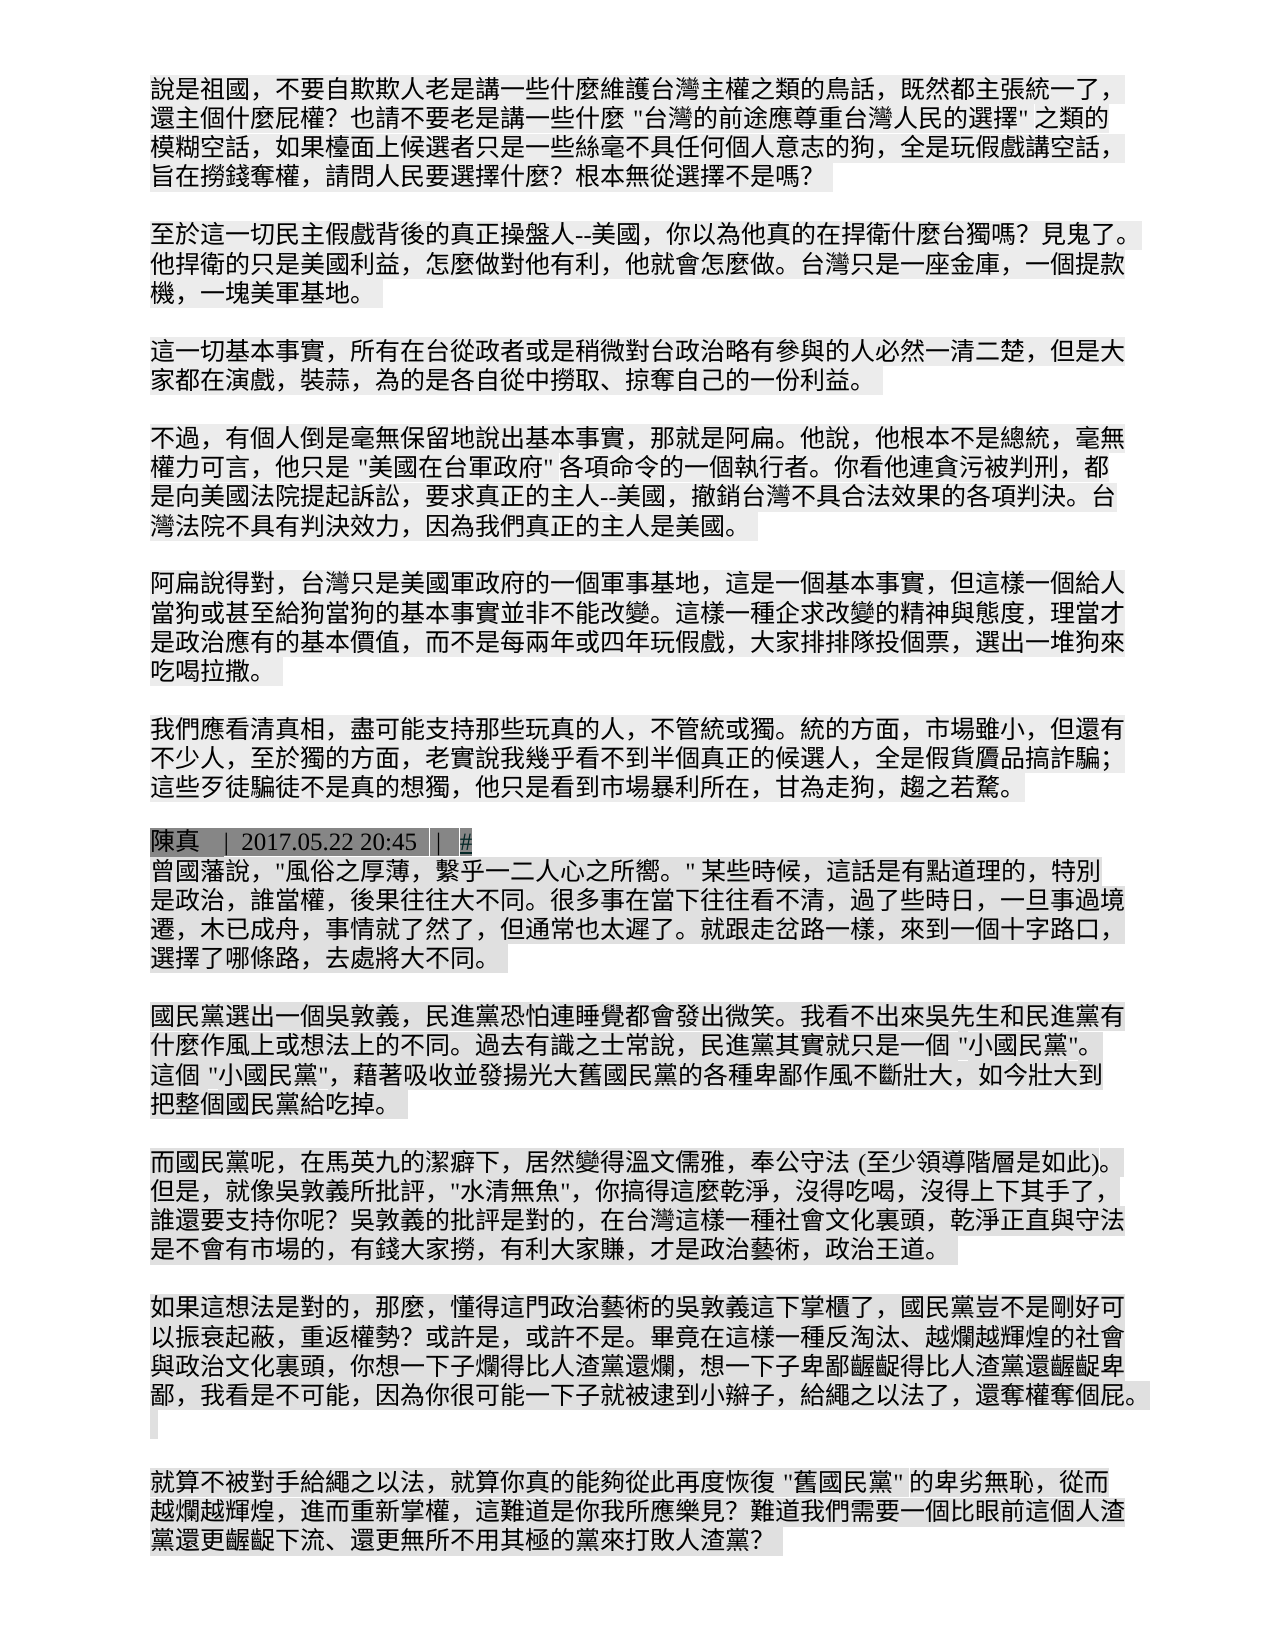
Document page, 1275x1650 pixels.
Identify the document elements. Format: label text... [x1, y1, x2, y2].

text 陳真 | 2017.05.22 20:45 | # [150, 827, 1125, 857]
text 曾國藩說，"風俗之厚薄，繫乎一二人心之所嚮。" 某些時候，這話是有點道理的，特別是政治，誰當權，後果往往大不同。很多事在當下往往看不清，過了些時日，一旦事過境遷，木已成舟，事情就了然了，但通常也太遲了。就跟走岔路一樣，來到一個十字路口，選擇了哪條路，去處將大不同。 國民黨選出一個吳敦義，民進黨恐怕連睡覺都會發出微笑。我看不出來吳先生和民進黨有什麼作風上或想法上的不同。過去有識之士常說，民進黨其實就只是一個 "小國民黨"。這個 "小國民黨"，藉著吸收並發揚光大舊國民黨的各種卑鄙作風不斷壯大，如今壯大到把整個國民黨給吃掉。 而國民黨呢，在馬英九的潔癖下，居然變得溫文儒雅，奉公守法 (至少領導階層是如此)。但是，就像吳敦義所批評，"水清無魚"，你搞得這麼乾淨，沒得吃喝，沒得上下其手了，誰還要支持你呢？吳敦義的批評是對的，在台灣這樣一種社會文化裏頭，乾淨正直與守法是不會有市場的，有錢大家撈，有利大家賺，才是政治藝術，政治王道。 如果這想法是對的，那麼，懂得這門政治藝術的吳敦義這下掌櫃了，國民黨豈不是剛好可以振衰起蔽，重返權勢？或許是，或許不是。畢竟在這樣一種反淘汰、越爛越輝煌的社會與政治文化裏頭，你想一下子爛得比人渣黨還爛，想一下子卑鄙齷齪得比人渣黨還齷齪卑鄙，我看是不可能，因為你很可能一下子就被逮到小辮子，給繩之以法了，還奪權奪個屁。 就算不被對手給繩之以法，就算你真的能夠從此再度恢復 "舊國民黨" 的卑劣無恥，從而越爛越輝煌，進而重新掌權，這難道是你我所應樂見？難道我們需要一個比眼前這個人渣黨還更齷齪下流、還更無所不用其極的黨來打敗人渣黨？ 在這島上，長年以來其實只有一個黨，始終屹立不搖，過去黨名叫國民黨，現在改叫民進黨，黨名不同，其實都是同一種人，甚至是同一批人。這個 "黨" 的黨綱叫 "卑鄙"，黨章叫 "無恥"，信奉 "齷齪教"，膜拜 "下流神"，吸引各路人渣，喧囂吆喝，奪權分贓，追求一個 "利" 字。 吳敦義掌櫃下的國民黨，毫無疑問將會是個 "小民進黨"，難道你期望它有一天爛到比人渣黨還爛，藉著吸收並發揚光大人渣黨的各種卑鄙作風不斷壯大，壯大到有一天再把整個人渣黨給吃掉？政治如果永遠都只是在重覆玩這一套 "比誰爛" 的遊戲，台灣將永遠難見天日。 我從不相信 "水清無魚"。我相信一個好的事情往往需要很漫長的時光或許才有可能取得成就。別說一個社會，就算是一個人也是如此。"卑鄙" 縱然是卑鄙者的通行證，但長期來講，也惟有良善才足以長久，而卑鄙事實上卻只是一種短期風光。 林義雄有句名言說："看我一世，不要看我一時"。我倒很想說，連一世都根本不需要看 "我"，"我" 沒啥值得看，只需看重我所看重的那些東西就好，而這些東西並非一時一地的勝負，而是像一條大河那樣的東西，依附而行，眾人長長久久的生命才有出路。 [150, 857, 1125, 1556]
text (續) 吳敦義本人或許不貪不取，但他是一個深知並且相信宮廷政治的人，相信政治是一種權謀藝術，相信政治是一種心機盤算，相信政治是一種利益分贓，相信地方山頭，相信派系勢力，相信市場，亦即私利之所在，意志之所在，簡單來說就是個機會主義者。 比方說，他刻意進一步模糊化統獨立場，企圖兩邊討好，一下反台獨，一下又說要統一的就滾回大陸去，為什麼呢？他倒是很誠實，因為不利選舉，因為 "目前" 的民意反中反統，所以他自然就會去討好這個所謂 "民意"。 短期而言，在各種競爭中，機會主義者往往比較有勝算，因為他隨風搖擺，迎合所謂大多數。但是，政治如果是這樣一種旨在討好所謂大多數人的遊戲，那何必選舉？何必選出一堆無所事事整天耍嘴皮吃香喝辣的藍綠政治米蟲？直接動用人工智慧大數據不就能擬定各種迎合所謂 "民意" 的政策？ 所謂 "民意" 這種東西，事實上就是被塑造出來的，它從來都不是一種指導或主導力量，而是一種政治鬥爭的結果，是 "果" 不是 "因"，何必把它講得彷彿自然長在樹上的人蔘果那樣神聖。 台灣的所謂政黨政治基本上就是一齣假戲，國、民兩黨就像美國所豢養的兩條狗，綠狗在這二十幾年來非常聽話乖巧，頗得主人歡心，藍狗則變得稍微比較調皮一點，但基本上都是奉主子之名行事，再怎麼調皮也都還是在主人的管轄範圍內，不乖就打，意圖挑戰主人意志者，例如洪秀柱所代表的統派力量，勢必難以出頭。 不管是過去呼風喚雨無惡不作的國民黨，還是現在腦滿腸肥吃相極其難看的民進黨，基本上都是同一個黨，叫做 "美國在台協會黨"，誰最聽話，誰就能勝出，因為台灣幾乎所有資源與媒體全數掌控在美國人手裏，他可以輕易藉此調教這兩條狗，謂之兩黨政治，趨而使之，看門，咬人，搖尾巴，逗樂主人，盡一條狗應有的本份。 這只是一個再明顯也不過的基本事實，但人們卻視而不見，略而不聞，島內所謂專家學者們分析起政治來，竟全是一些毫無真實意義的空話。 當然，如果政治是一種市場，以目前的 "市場" 氛圍來講，你做為一個生意人，若想撈大錢，當然得販賣合乎市場需求的產品，賣 "統一" 是會虧本的。 但是，政治如果只是一種市場概念與遊戲，凡事以眼前個人權力與一己私利為依歸，那你其實只是讓自己給狗當狗，套句水滸傳的台詞，你只是一個 "給奴才做奴才的奴才"。美國人養了藍綠一堆狗，吃香喝辣，而你我難道還要讓這些狗來對我們作威作福，讓狗決定我們應有的前途與抉擇。 我絕不是在推銷統一，而是在推銷真正意義上的民主精神與思想獨立。我絕不是說台獨就是美國狗，而是說，如果我們真的要玩選舉遊戲，那就應該選真的而不是選假的，要選人不是選狗。 主張獨的，就請大大方方明明確確說出你的主張以及實行步驟，不要選前喊台獨，選後就什麼事也沒有。你應該制定新憲法，換國旗，改國號，正正經經地實行台獨才對。 主張統的，也請大大方方明明確確說出你的主張以及實行步驟，不要遮遮掩掩，是祖國就說是祖國，不要自欺欺人老是講一些什麼維護台灣主權之類的鳥話，既然都主張統一了，還主個什麼屁權？也請不要老是講一些什麼 "台灣的前途應尊重台灣人民的選擇" 之類的模糊空話，如果檯面上候選者只是一些絲毫不具任何個人意志的狗，全是玩假戲講空話，旨在撈錢奪權，請問人民要選擇什麼？根本無從選擇不是嗎？ 至於這一切民主假戲背後的真正操盤人--美國，你以為他真的在捍衛什麼台獨嗎？見鬼了。他捍衛的只是美國利益，怎麼做對他有利，他就會怎麼做。台灣只是一座金庫，一個提款機，一塊美軍基地。 這一切基本事實，所有在台從政者或是稍微對台政治略有參與的人必然一清二楚，但是大家都在演戲，裝蒜，為的是各自從中撈取、掠奪自己的一份利益。 不過，有個人倒是毫無保留地說出基本事實，那就是阿扁。他說，他根本不是總統，毫無權力可言，他只是 "美國在台軍政府" 各項命令的一個執行者。你看他連貪污被判刑，都是向美國法院提起訴訟，要求真正的主人--美國，撤銷台灣不具合法效果的各項判決。台灣法院不具有判決效力，因為我們真正的主人是美國。 阿扁說得對，台灣只是美國軍政府的一個軍事基地，這是一個基本事實，但這樣一個給人當狗或甚至給狗當狗的基本事實並非不能改變。這樣一種企求改變的精神與態度，理當才是政治應有的基本價值，而不是每兩年或四年玩假戲，大家排排隊投個票，選出一堆狗來吃喝拉撒。 我們應看清真相，盡可能支持那些玩真的人，不管統或獨。統的方面，市場雖小，但還有不少人，至於獨的方面，老實說我幾乎看不到半個真正的候選人，全是假貨贗品搞詐騙；這些歹徒騙徒不是真的想獨，他只是看到市場暴利所在，甘為走狗，趨之若騖。 [150, 75, 1125, 802]
